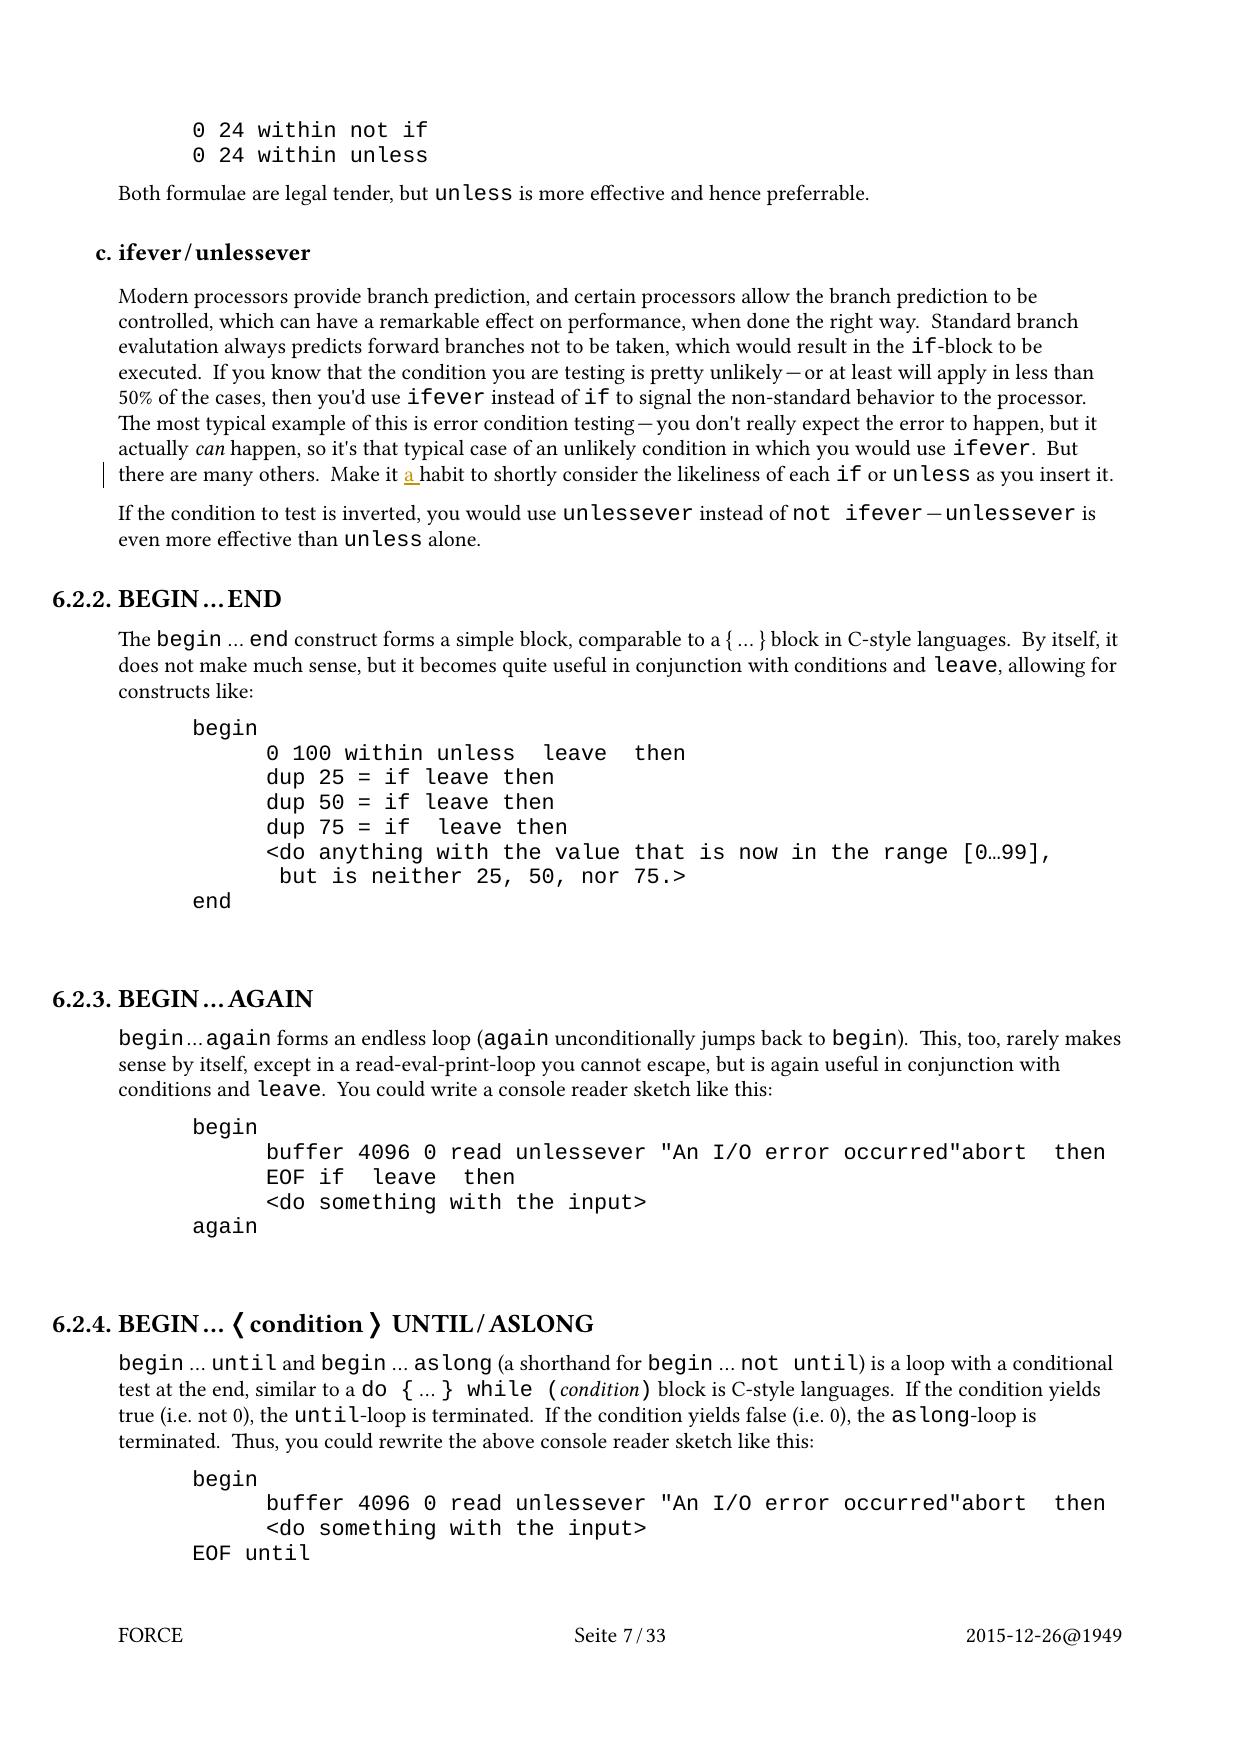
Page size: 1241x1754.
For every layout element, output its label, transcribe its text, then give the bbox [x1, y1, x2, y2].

text Modern processors provide branch prediction, and certain processors allow the branch prediction to be controlled, which can have a remarkable effect on performance, when done the right way. Standard branch evalutation always predicts forward branches not to be taken, which would result in the if-block to be executed. If you know that the condition you are testing is pretty unlikely — or at least will apply in less than 50% of the cases, then you'd use ifever instead of if to signal the non-standard behavior to the processor. The most typical example of this is error condition testing — you don't really expect the error to happen, but it actually can happen, so it's that typical case of an unlikely condition in which you would use ifever. But there are many others. Make it a habit to shortly consider the likeliness of each if or unless as you insert it. [118, 284, 1122, 488]
text begin buffer 4096 0 read unlessever "An I/O error occurred"abort then EOF if leave then <do something with the input> again [118, 1115, 1122, 1240]
text The begin … end construct forms a simple block, comparable to a { … } block in C-style languages. By itself, it does not make much sense, but it becomes quite useful in conjunction with conditions and leave, allowing for constructs like: [118, 626, 1122, 703]
subtitle ifever / unlessever [118, 238, 1122, 266]
text begin 0 100 within unless leave then dup 25 = if leave then dup 50 = if leave then dup 75 = if leave then <do anything with the value that is now in the range [0…99], but is neither 25, 50, nor 75.> end [118, 716, 1122, 915]
text begin buffer 4096 0 read unlessever "An I/O error occurred"abort then <do something with the input> EOF until [118, 1466, 1122, 1567]
text begin … again forms an endless loop (again unconditionally jumps back to begin). This, too, rarely makes sense by itself, except in a read-eval-print-loop you cannot escape, but is again useful in conjunction with conditions and leave. You could write a console reader sketch like this: [118, 1026, 1122, 1103]
subtitle BEGIN … ❬condition❭ UNTIL / ASLONG [118, 1309, 1122, 1339]
subtitle BEGIN … END [118, 584, 1122, 614]
text begin … until and begin … aslong (a shorthand for begin ... not until) is a loop with a conditional test at the end, similar to a do { ... } while (condition) block is C-style languages. If the condition yields true (i. e. not 0), the until-loop is terminated. If the condition yields false (i. e. 0), the aslong-loop is terminated. Thus, you could rewrite the above console reader sketch like this: [118, 1351, 1122, 1454]
text 0 24 within not if 0 24 within unless [118, 118, 1122, 169]
subtitle BEGIN … AGAIN [118, 984, 1122, 1014]
text If the condition to test is inverted, you would use unlessever instead of not ifever — unlessever is even more effective than unless alone. [118, 501, 1122, 553]
text Both formulae are legal tender, but unless is more effective and hence preferrable. [118, 181, 1122, 207]
